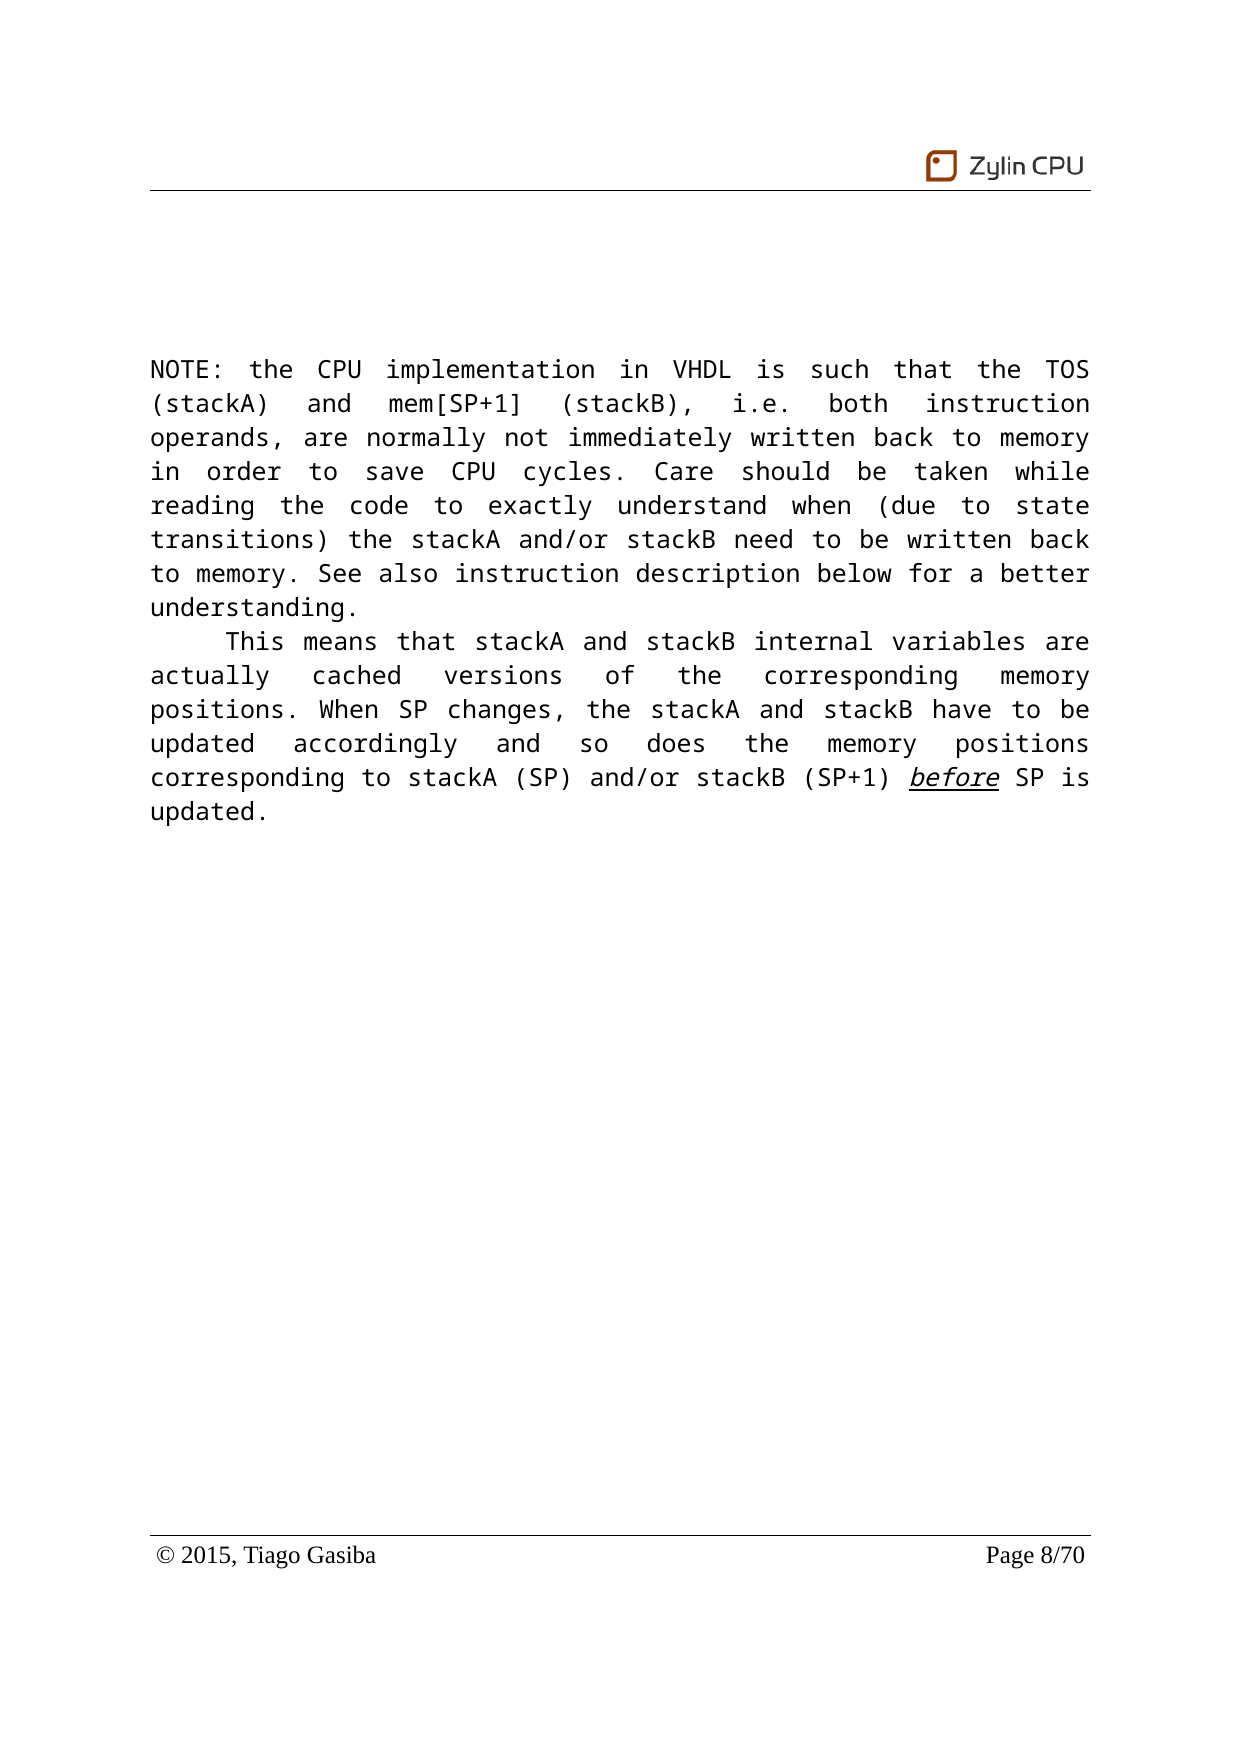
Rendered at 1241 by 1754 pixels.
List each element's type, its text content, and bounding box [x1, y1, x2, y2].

picture [922, 148, 1151, 185]
text NOTE: the CPU implementation in VHDL is such that the TOS (stackA) and mem[SP+1] (stackB), i.e. both instruction operands, are normally not immediately written back to memory in order to save CPU cycles. Care should be taken while reading the code to exactly understand when (due to state transitions) the stackA and/or stackB need to be written back to memory. See also instruction description below for a better understanding. [150, 351, 1091, 624]
text This means that stackA and stackB internal variables are actually cached versions of the corresponding memory positions. When SP changes, the stackA and stackB have to be updated accordingly and so does the memory positions corresponding to stackA (SP) and/or stackB (SP+1) before SP is updated. [150, 624, 1091, 828]
